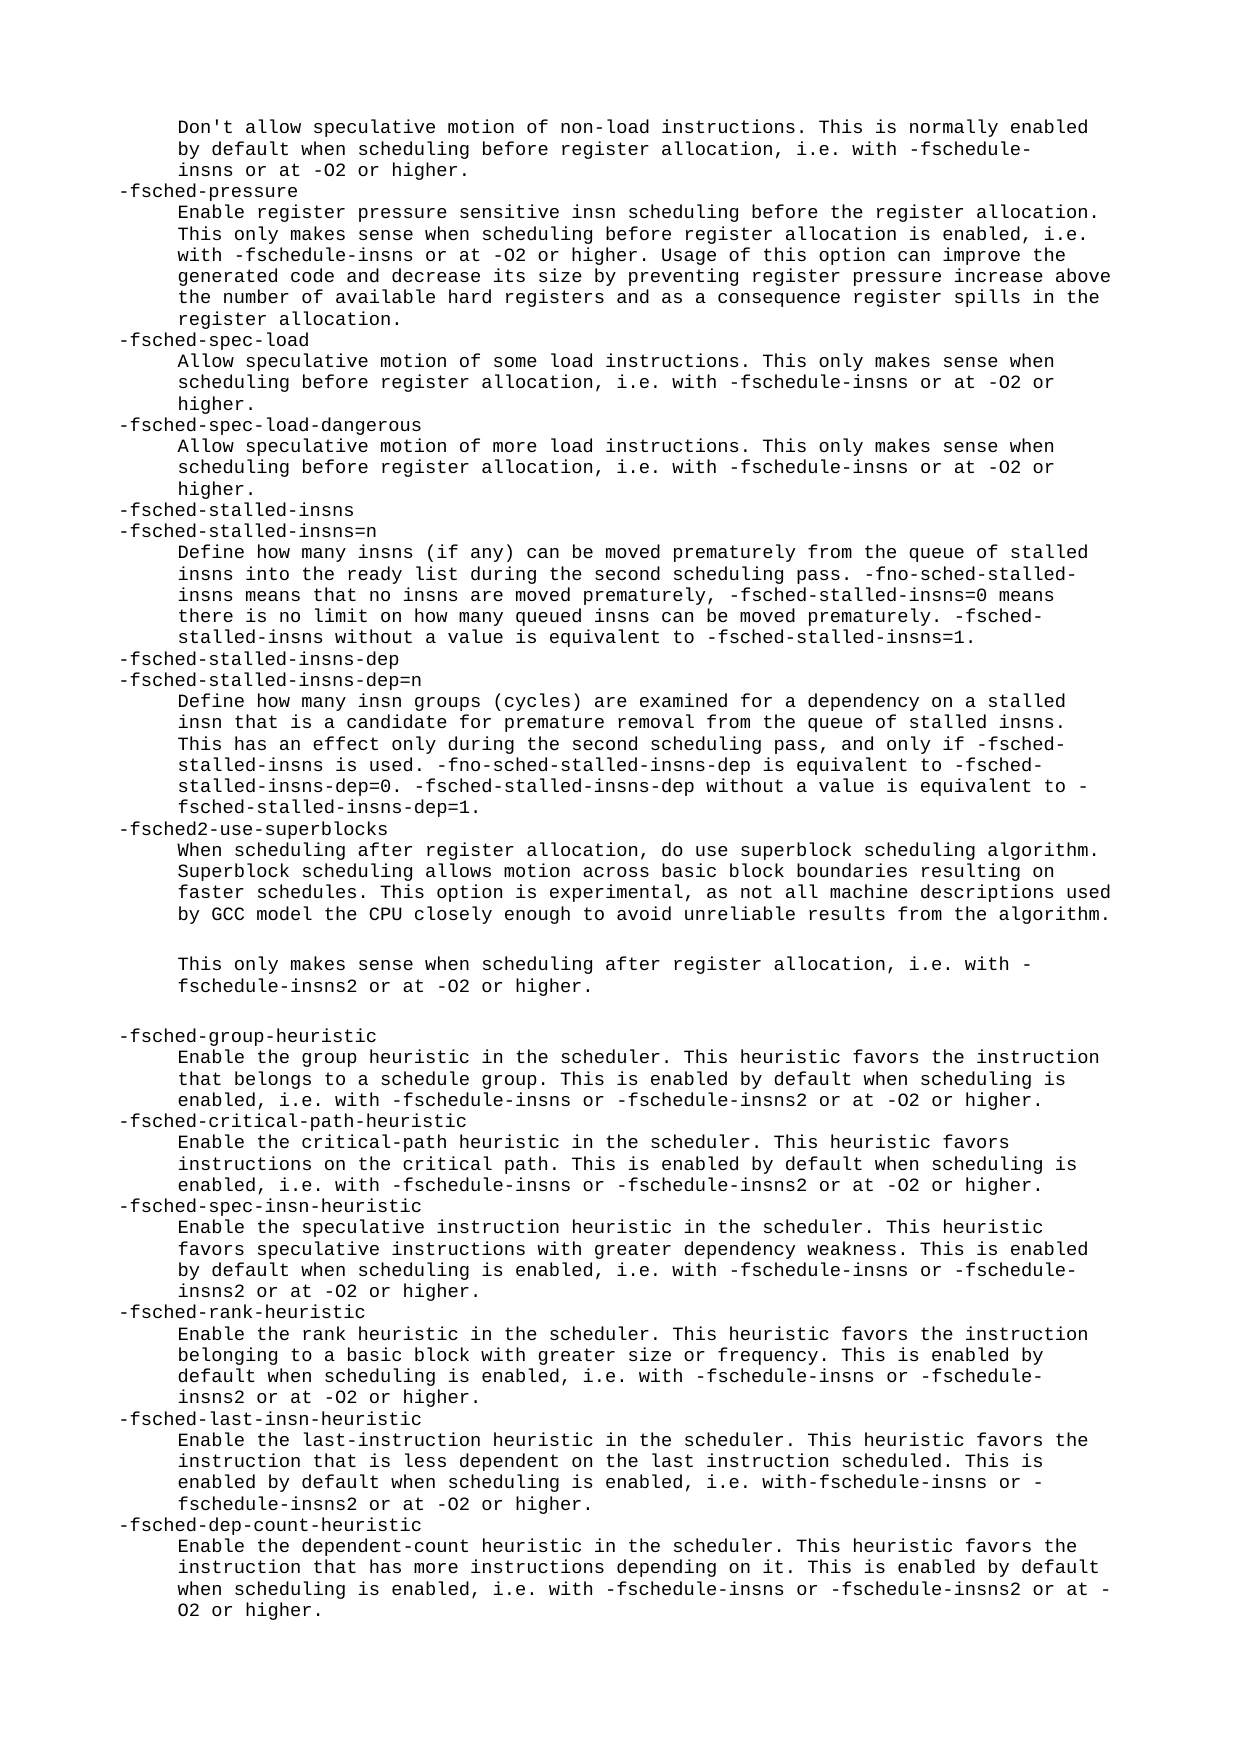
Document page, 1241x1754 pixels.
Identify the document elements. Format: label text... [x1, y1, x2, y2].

list When scheduling after register allocation, do use superblock scheduling algorithm. Superblock scheduling allows motion across basic block boundaries resulting on faster schedules. This option is experimental, as not all machine descriptions used by GCC model the CPU closely enough to avoid unreliable results from the algorithm. [177, 841, 1122, 926]
list Enable the group heuristic in the scheduler. This heuristic favors the instruction that belongs to a schedule group. This is enabled by default when scheduling is enabled, i.e. with -fschedule-insns or -fschedule-insns2 or at -O2 or higher. [177, 1048, 1122, 1112]
subtitle -fsched-spec-insn-heuristic [118, 1197, 1122, 1218]
subtitle -fsched-dep-count-heuristic [118, 1516, 1122, 1537]
list Allow speculative motion of some load instructions. This only makes sense when scheduling before register allocation, i.e. with -fschedule-insns or at -O2 or higher. [177, 352, 1122, 416]
subtitle -fsched-pressure [118, 182, 1122, 203]
subtitle -fsched2-use-superblocks [118, 819, 1122, 841]
subtitle -fsched-stalled-insns-dep=n [118, 671, 1122, 692]
subtitle -fsched-rank-heuristic [118, 1303, 1122, 1324]
list Allow speculative motion of more load instructions. This only makes sense when scheduling before register allocation, i.e. with -fschedule-insns or at -O2 or higher. [177, 437, 1122, 501]
list Enable the last-instruction heuristic in the scheduler. This heuristic favors the instruction that is less dependent on the last instruction scheduled. This is enabled by default when scheduling is enabled, i.e. with-fschedule-insns or -fschedule-insns2 or at -O2 or higher. [177, 1431, 1122, 1516]
subtitle -fsched-stalled-insns [118, 501, 1122, 522]
subtitle -fsched-critical-path-heuristic [118, 1112, 1122, 1133]
list Define how many insn groups (cycles) are examined for a dependency on a stalled insn that is a candidate for premature removal from the queue of stalled insns. This has an effect only during the second scheduling pass, and only if -fsched-stalled-insns is used. -fno-sched-stalled-insns-dep is equivalent to -fsched-stalled-insns-dep=0. -fsched-stalled-insns-dep without a value is equivalent to -fsched-stalled-insns-dep=1. [177, 692, 1122, 819]
subtitle -fsched-spec-load [118, 331, 1122, 352]
list Enable the rank heuristic in the scheduler. This heuristic favors the instruction belonging to a basic block with greater size or frequency. This is enabled by default when scheduling is enabled, i.e. with -fschedule-insns or -fschedule-insns2 or at -O2 or higher. [177, 1324, 1122, 1409]
list Don't allow speculative motion of non-load instructions. This is normally enabled by default when scheduling before register allocation, i.e. with -fschedule-insns or at -O2 or higher. [177, 118, 1122, 182]
list Enable the speculative instruction heuristic in the scheduler. This heuristic favors speculative instructions with greater dependency weakness. This is enabled by default when scheduling is enabled, i.e. with -fschedule-insns or -fschedule-insns2 or at -O2 or higher. [177, 1218, 1122, 1303]
subtitle -fsched-stalled-insns=n [118, 522, 1122, 543]
list This only makes sense when scheduling after register allocation, i.e. with -fschedule-insns2 or at -O2 or higher. [177, 955, 1122, 998]
list Define how many insns (if any) can be moved prematurely from the queue of stalled insns into the ready list during the second scheduling pass. -fno-sched-stalled-insns means that no insns are moved prematurely, -fsched-stalled-insns=0 means there is no limit on how many queued insns can be moved prematurely. -fsched-stalled-insns without a value is equivalent to -fsched-stalled-insns=1. [177, 543, 1122, 649]
list Enable the critical-path heuristic in the scheduler. This heuristic favors instructions on the critical path. This is enabled by default when scheduling is enabled, i.e. with -fschedule-insns or -fschedule-insns2 or at -O2 or higher. [177, 1133, 1122, 1197]
subtitle -fsched-last-insn-heuristic [118, 1409, 1122, 1431]
subtitle -fsched-group-heuristic [118, 1027, 1122, 1048]
subtitle -fsched-stalled-insns-dep [118, 649, 1122, 671]
list Enable register pressure sensitive insn scheduling before the register allocation. This only makes sense when scheduling before register allocation is enabled, i.e. with -fschedule-insns or at -O2 or higher. Usage of this option can improve the generated code and decrease its size by preventing register pressure increase above the number of available hard registers and as a consequence register spills in the register allocation. [177, 203, 1122, 331]
subtitle -fsched-spec-load-dangerous [118, 416, 1122, 437]
list Enable the dependent-count heuristic in the scheduler. This heuristic favors the instruction that has more instructions depending on it. This is enabled by default when scheduling is enabled, i.e. with -fschedule-insns or -fschedule-insns2 or at -O2 or higher. [177, 1537, 1122, 1622]
